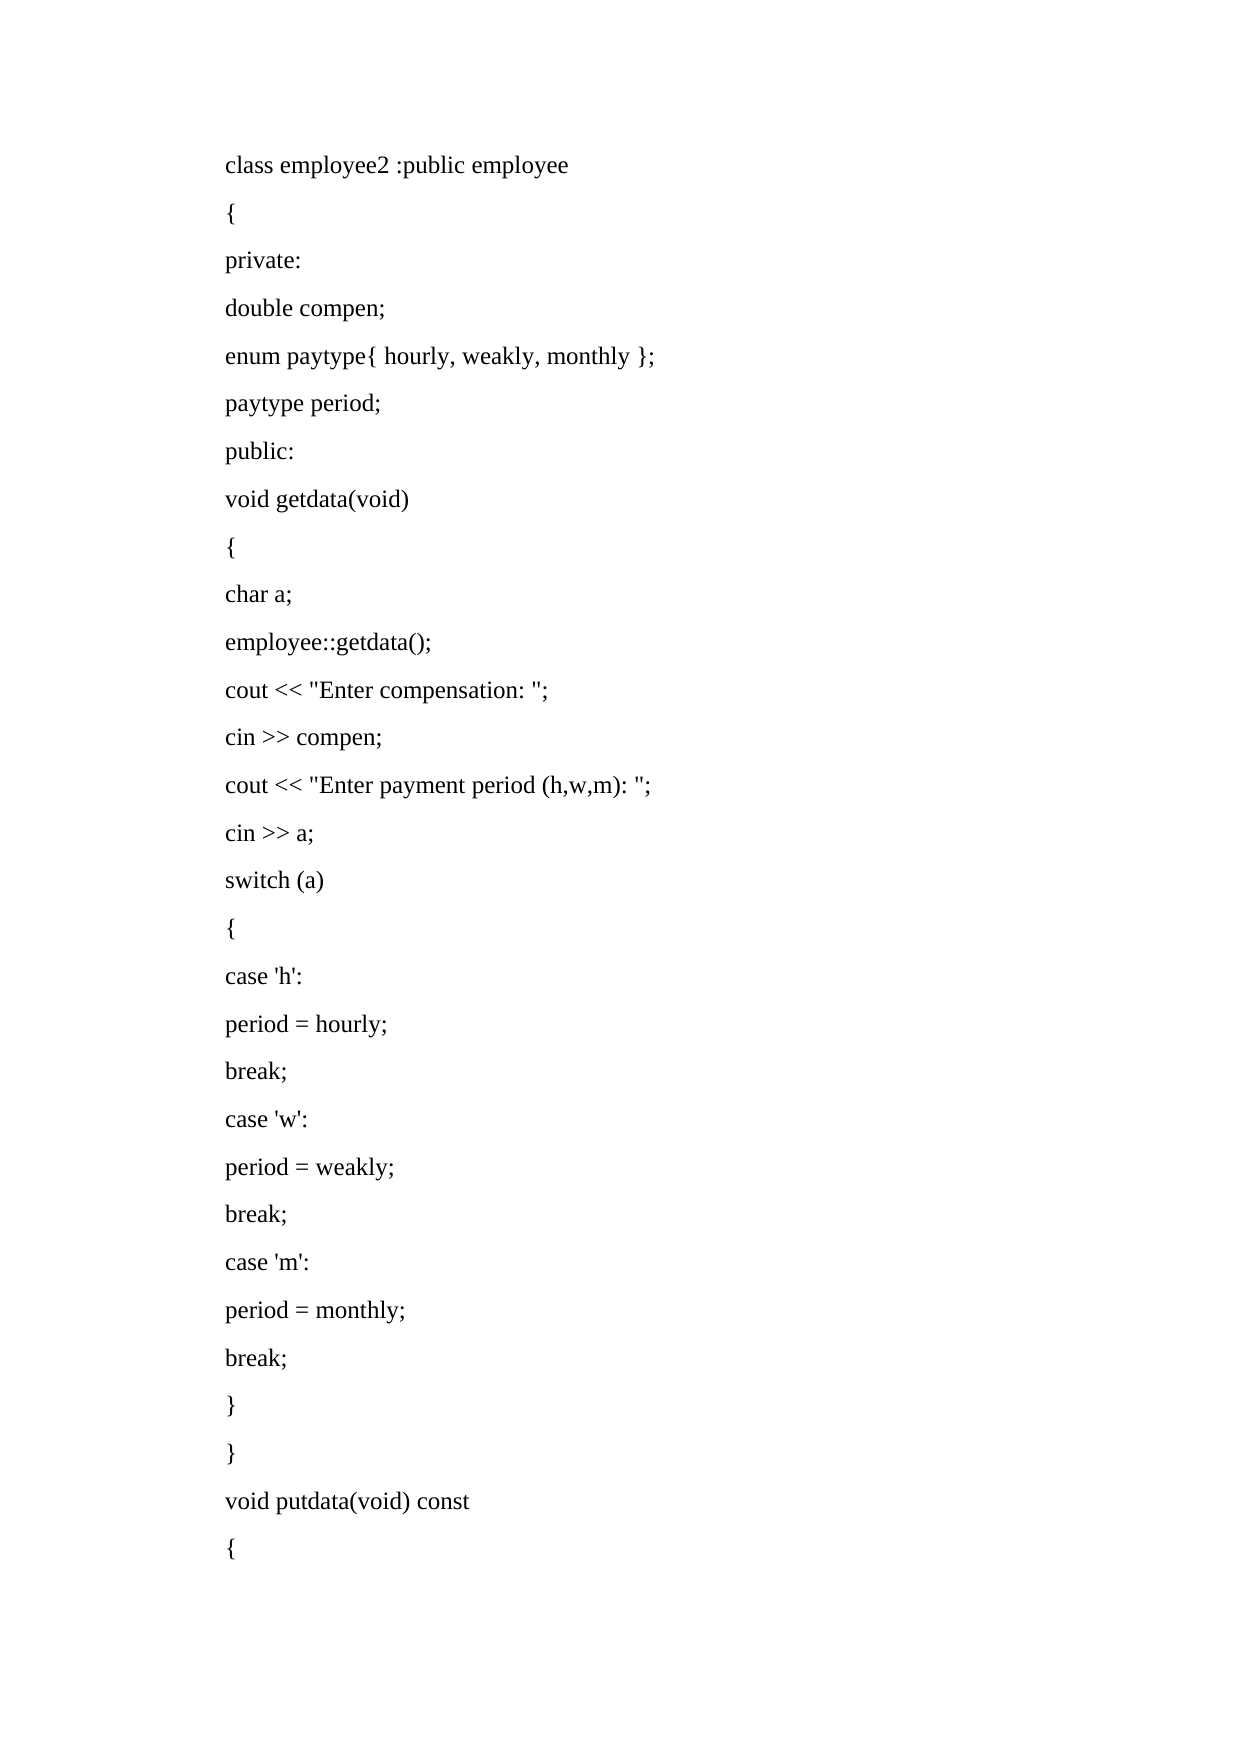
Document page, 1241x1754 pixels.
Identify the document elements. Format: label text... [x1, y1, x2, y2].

text cin >> compen; [150, 722, 1090, 751]
text employee::getdata(); [150, 627, 1090, 656]
text case 'w': [150, 1104, 1090, 1133]
text char a; [150, 579, 1090, 608]
text enum paytype{ hourly, weakly, monthly }; [150, 341, 1090, 369]
text } [150, 1390, 1090, 1419]
text { [150, 1533, 1090, 1562]
text { [150, 198, 1090, 226]
text class employee2 :public employee [150, 150, 1090, 179]
text break; [150, 1343, 1090, 1371]
text } [150, 1438, 1090, 1467]
text cout << "Enter payment period (h,w,m): "; [150, 770, 1090, 799]
text private: [150, 245, 1090, 274]
text void putdata(void) const [150, 1486, 1090, 1514]
text break; [150, 1056, 1090, 1085]
text period = monthly; [150, 1295, 1090, 1324]
text case 'm': [150, 1247, 1090, 1276]
text public: [150, 436, 1090, 465]
text switch (a) [150, 866, 1090, 894]
text cin >> a; [150, 818, 1090, 847]
text period = weakly; [150, 1152, 1090, 1181]
text void getdata(void) [150, 484, 1090, 513]
text cout << "Enter compensation: "; [150, 675, 1090, 703]
text period = hourly; [150, 1009, 1090, 1037]
text paytype period; [150, 388, 1090, 417]
text { [150, 913, 1090, 942]
text double compen; [150, 293, 1090, 322]
text { [150, 532, 1090, 560]
text break; [150, 1199, 1090, 1228]
text case 'h': [150, 961, 1090, 990]
